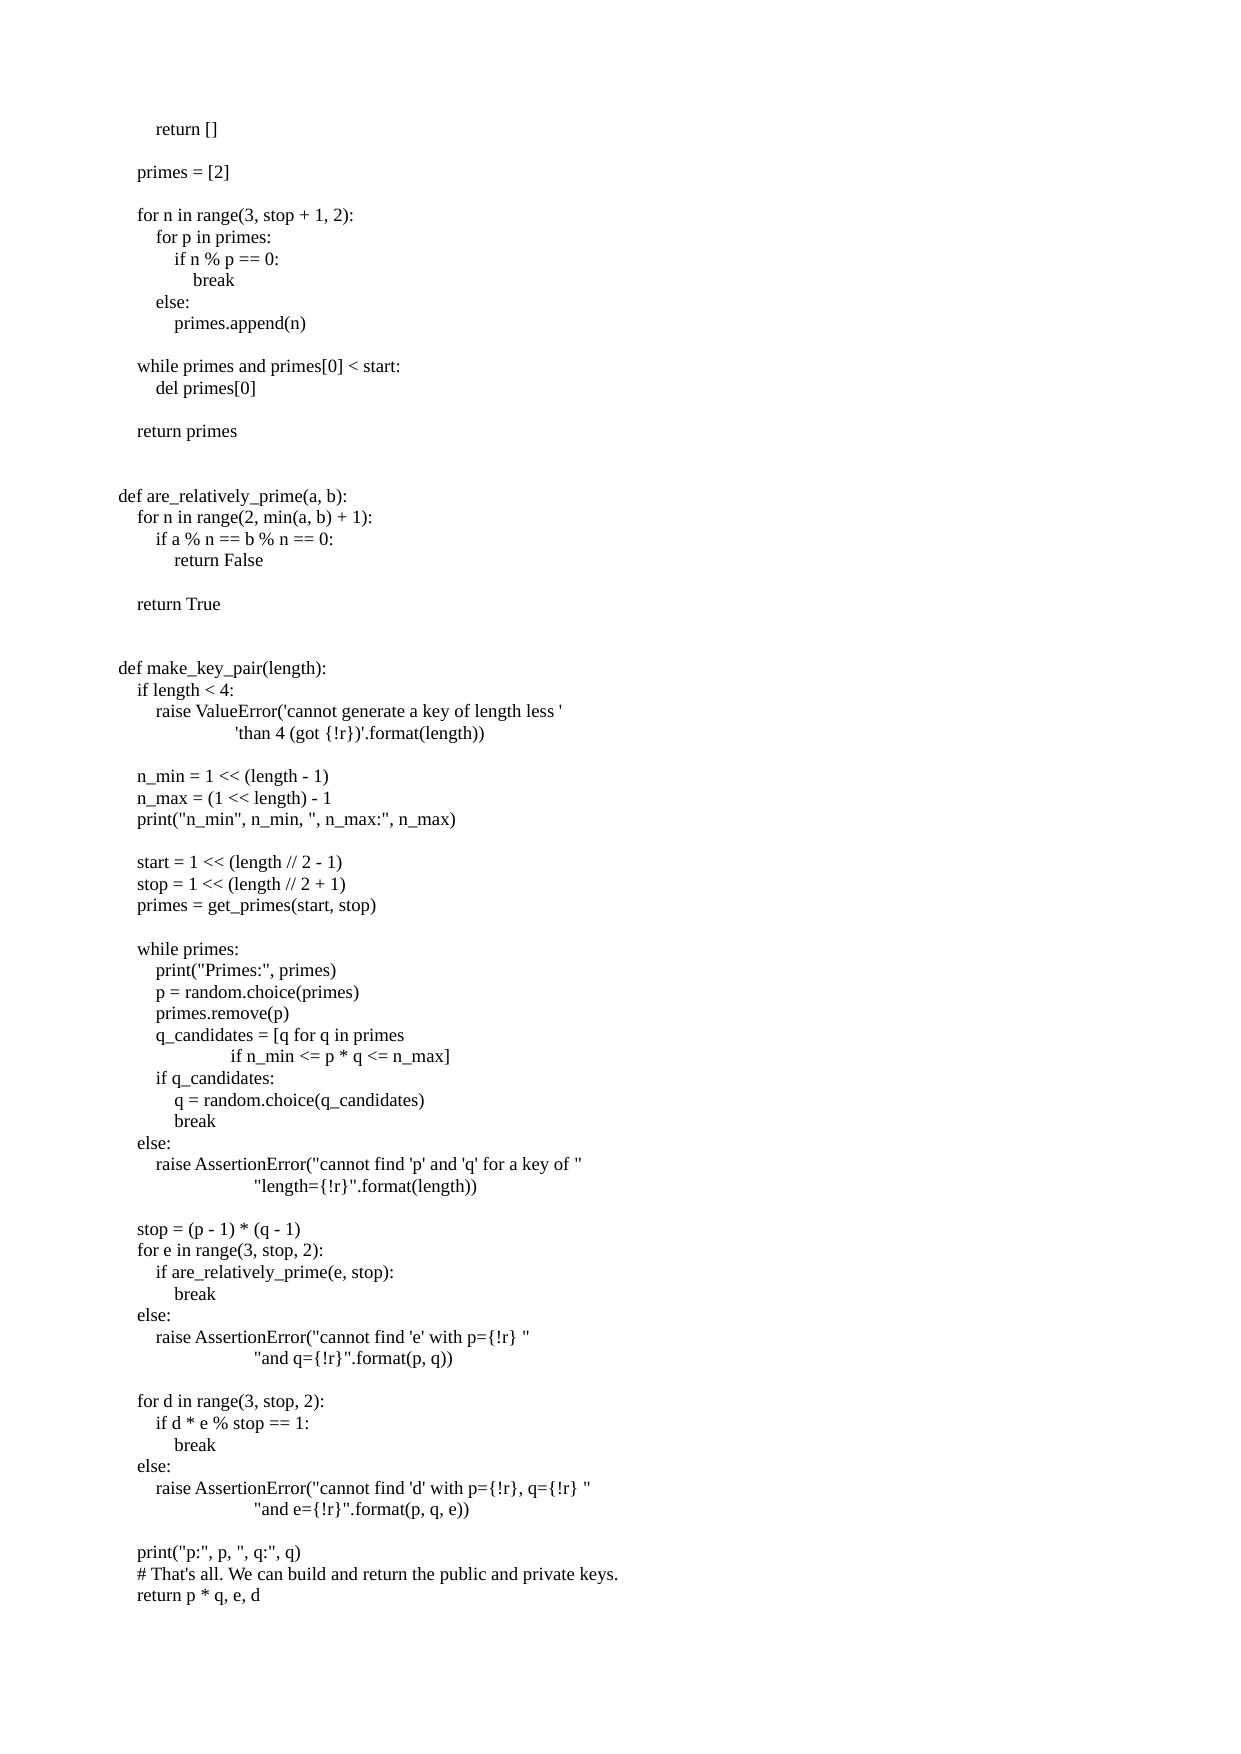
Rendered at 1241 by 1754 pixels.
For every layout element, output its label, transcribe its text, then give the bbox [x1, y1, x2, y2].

text else: [118, 1132, 1122, 1153]
text q = random.choice(q_candidates) [118, 1088, 1122, 1110]
text break [118, 1110, 1122, 1132]
text break [118, 269, 1122, 291]
text while primes: [118, 937, 1122, 959]
text p = random.choice(primes) [118, 981, 1122, 1002]
text def are_relatively_prime(a, b): [118, 485, 1122, 506]
text return p * q, e, d [118, 1584, 1122, 1606]
text return False [118, 549, 1122, 571]
text else: [118, 1455, 1122, 1477]
text if n_min <= p * q <= n_max] [118, 1045, 1122, 1067]
text "length={!r}".format(length)) [118, 1175, 1122, 1196]
text return [] [118, 118, 1122, 140]
text for d in range(3, stop, 2): [118, 1390, 1122, 1412]
text for n in range(3, stop + 1, 2): [118, 204, 1122, 226]
text if q_candidates: [118, 1067, 1122, 1088]
text start = 1 << (length // 2 - 1) [118, 851, 1122, 873]
text break [118, 1433, 1122, 1455]
text break [118, 1282, 1122, 1304]
text raise AssertionError("cannot find 'd' with p={!r}, q={!r} " [118, 1477, 1122, 1498]
text raise AssertionError("cannot find 'p' and 'q' for a key of " [118, 1153, 1122, 1175]
text # That's all. We can build and return the public and private keys. [118, 1563, 1122, 1584]
text primes.append(n) [118, 312, 1122, 334]
text print("n_min", n_min, ", n_max:", n_max) [118, 808, 1122, 830]
text else: [118, 291, 1122, 312]
text print("p:", p, ", q:", q) [118, 1541, 1122, 1563]
text "and q={!r}".format(p, q)) [118, 1347, 1122, 1369]
text raise ValueError('cannot generate a key of length less ' [118, 700, 1122, 722]
text n_min = 1 << (length - 1) [118, 765, 1122, 787]
text n_max = (1 << length) - 1 [118, 787, 1122, 808]
text 'than 4 (got {!r})'.format(length)) [118, 722, 1122, 743]
text if are_relatively_prime(e, stop): [118, 1261, 1122, 1282]
text if n % p == 0: [118, 247, 1122, 269]
text q_candidates = [q for q in primes [118, 1024, 1122, 1045]
text stop = (p - 1) * (q - 1) [118, 1218, 1122, 1239]
text del primes[0] [118, 377, 1122, 398]
text raise AssertionError("cannot find 'e' with p={!r} " [118, 1326, 1122, 1347]
text return primes [118, 420, 1122, 442]
text for p in primes: [118, 226, 1122, 247]
text return True [118, 592, 1122, 614]
text for e in range(3, stop, 2): [118, 1239, 1122, 1261]
text for n in range(2, min(a, b) + 1): [118, 506, 1122, 528]
text if d * e % stop == 1: [118, 1412, 1122, 1433]
text primes = [2] [118, 161, 1122, 183]
text if a % n == b % n == 0: [118, 528, 1122, 549]
text def make_key_pair(length): [118, 657, 1122, 679]
text if length < 4: [118, 679, 1122, 700]
text else: [118, 1304, 1122, 1326]
text primes = get_primes(start, stop) [118, 894, 1122, 916]
text primes.remove(p) [118, 1002, 1122, 1024]
text stop = 1 << (length // 2 + 1) [118, 873, 1122, 894]
text "and e={!r}".format(p, q, e)) [118, 1498, 1122, 1520]
text print("Primes:", primes) [118, 959, 1122, 981]
text while primes and primes[0] < start: [118, 355, 1122, 377]
